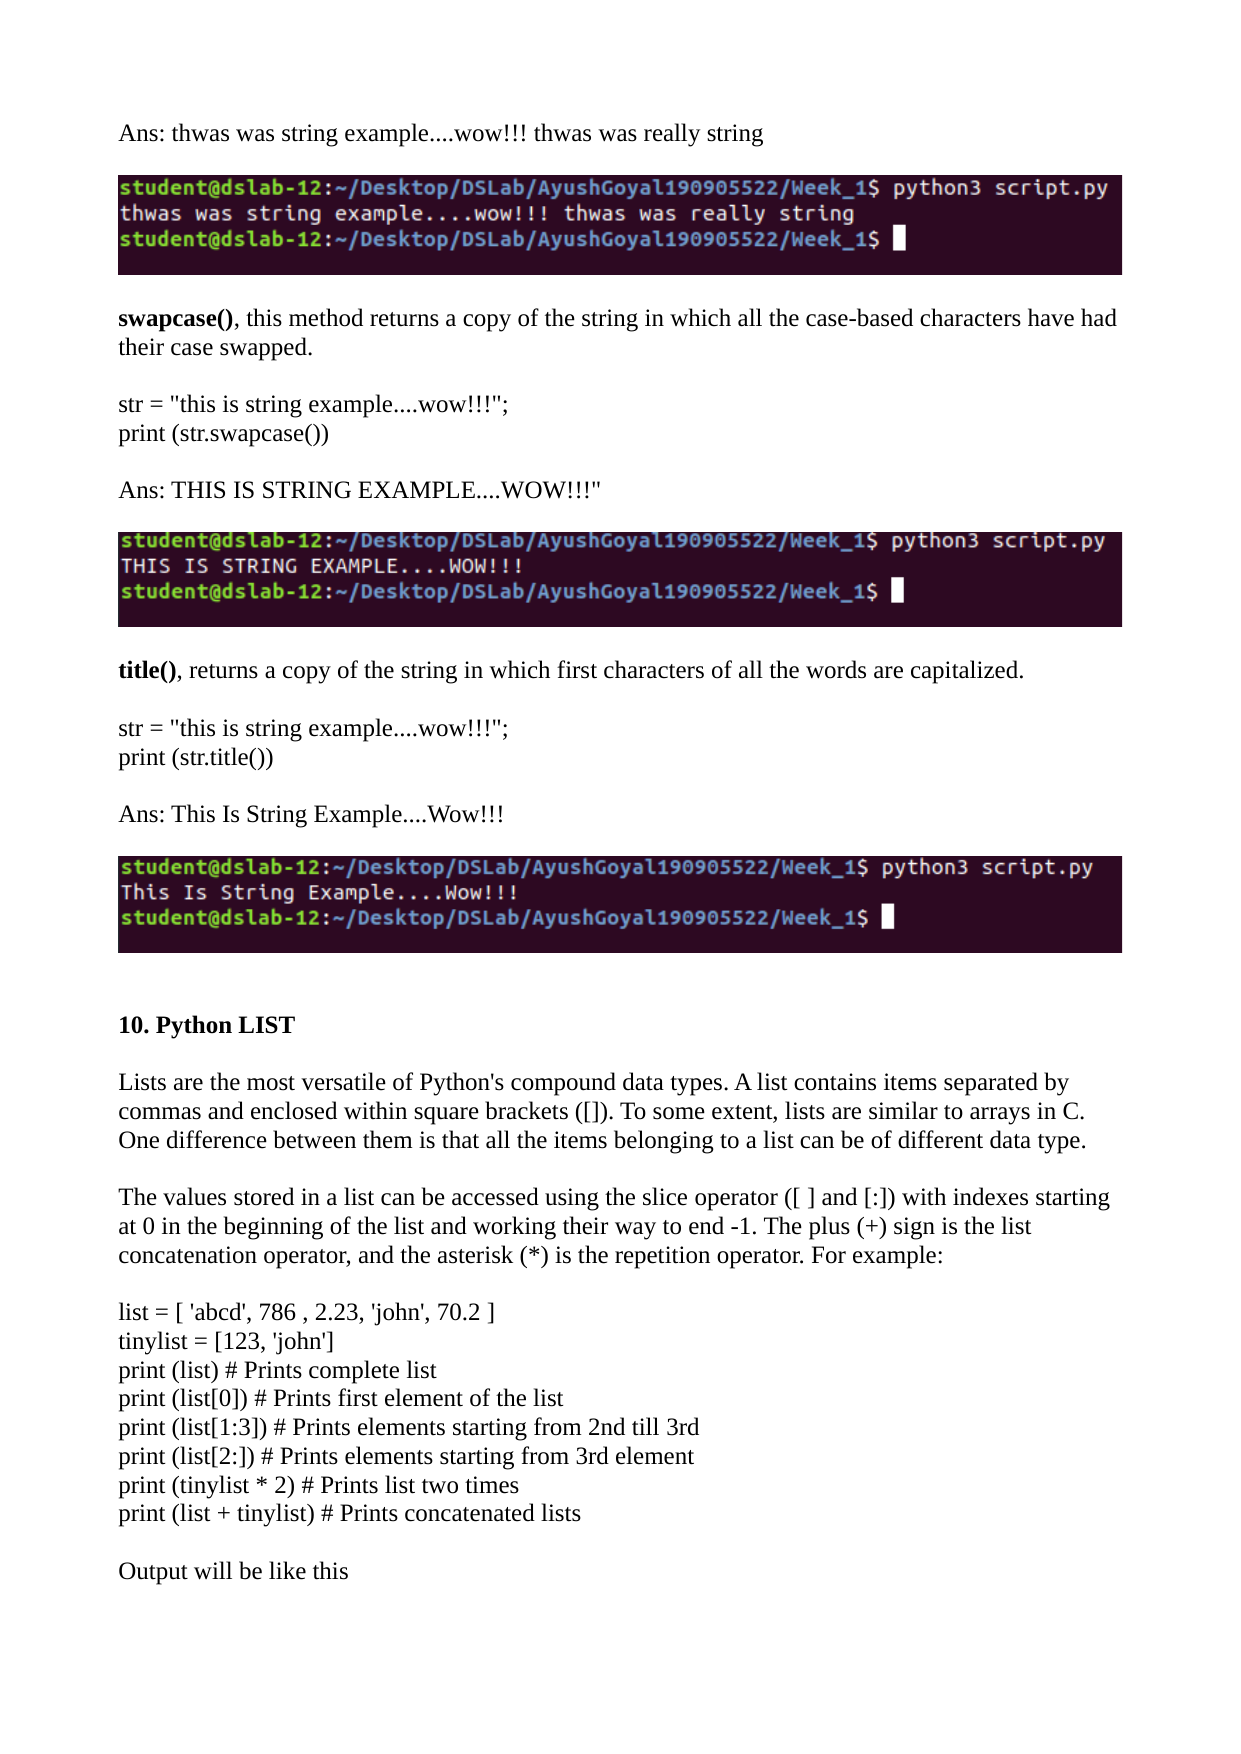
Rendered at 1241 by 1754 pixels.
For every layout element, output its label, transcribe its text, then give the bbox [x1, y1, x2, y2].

text print (list[0]) # Prints first element of the list [118, 1383, 1122, 1412]
picture [118, 856, 1123, 953]
text Ans: This Is String Example....Wow!!! [118, 799, 1122, 828]
text str = "this is string example....wow!!!"; [118, 389, 1122, 418]
text title(), returns a copy of the string in which first characters of all the words are capitalized. [118, 656, 1122, 684]
text Lists are the most versatile of Python's compound data types. A list contains items separated by commas and enclosed within square brackets ([]). To some extent, lists are similar to arrays in C. One difference between them is that all the items belonging to a list can be of different data type. [118, 1067, 1122, 1153]
text str = "this is string example....wow!!!"; [118, 713, 1122, 742]
text print (str.swapcase()) [118, 418, 1122, 447]
picture [118, 532, 1123, 627]
text print (list[2:]) # Prints elements starting from 3rd element [118, 1441, 1122, 1470]
text list = [ 'abcd', 786 , 2.23, 'john', 70.2 ] [118, 1297, 1122, 1326]
text Ans: thwas was string example....wow!!! thwas was really string [118, 118, 1122, 147]
text The values stored in a list can be accessed using the slice operator ([ ] and [:]) with indexes starting at 0 in the beginning of the list and working their way to end -1. The plus (+) sign is the list concatenation operator, and the asterisk (*) is the repetition operator. For example: [118, 1182, 1122, 1268]
text swapcase(), this method returns a copy of the string in which all the case-based characters have had their case swapped. [118, 303, 1122, 360]
text print (str.title()) [118, 742, 1122, 771]
text tinylist = [123, 'john'] [118, 1326, 1122, 1355]
text Ans: THIS IS STRING EXAMPLE....WOW!!!" [118, 475, 1122, 504]
text 10. Python LIST [118, 1010, 1122, 1038]
text print (tinylist * 2) # Prints list two times [118, 1470, 1122, 1498]
text Output will be like this [118, 1556, 1122, 1585]
text print (list[1:3]) # Prints elements starting from 2nd till 3rd [118, 1412, 1122, 1441]
text print (list) # Prints complete list [118, 1355, 1122, 1383]
picture [118, 175, 1123, 275]
text print (list + tinylist) # Prints concatenated lists [118, 1498, 1122, 1527]
